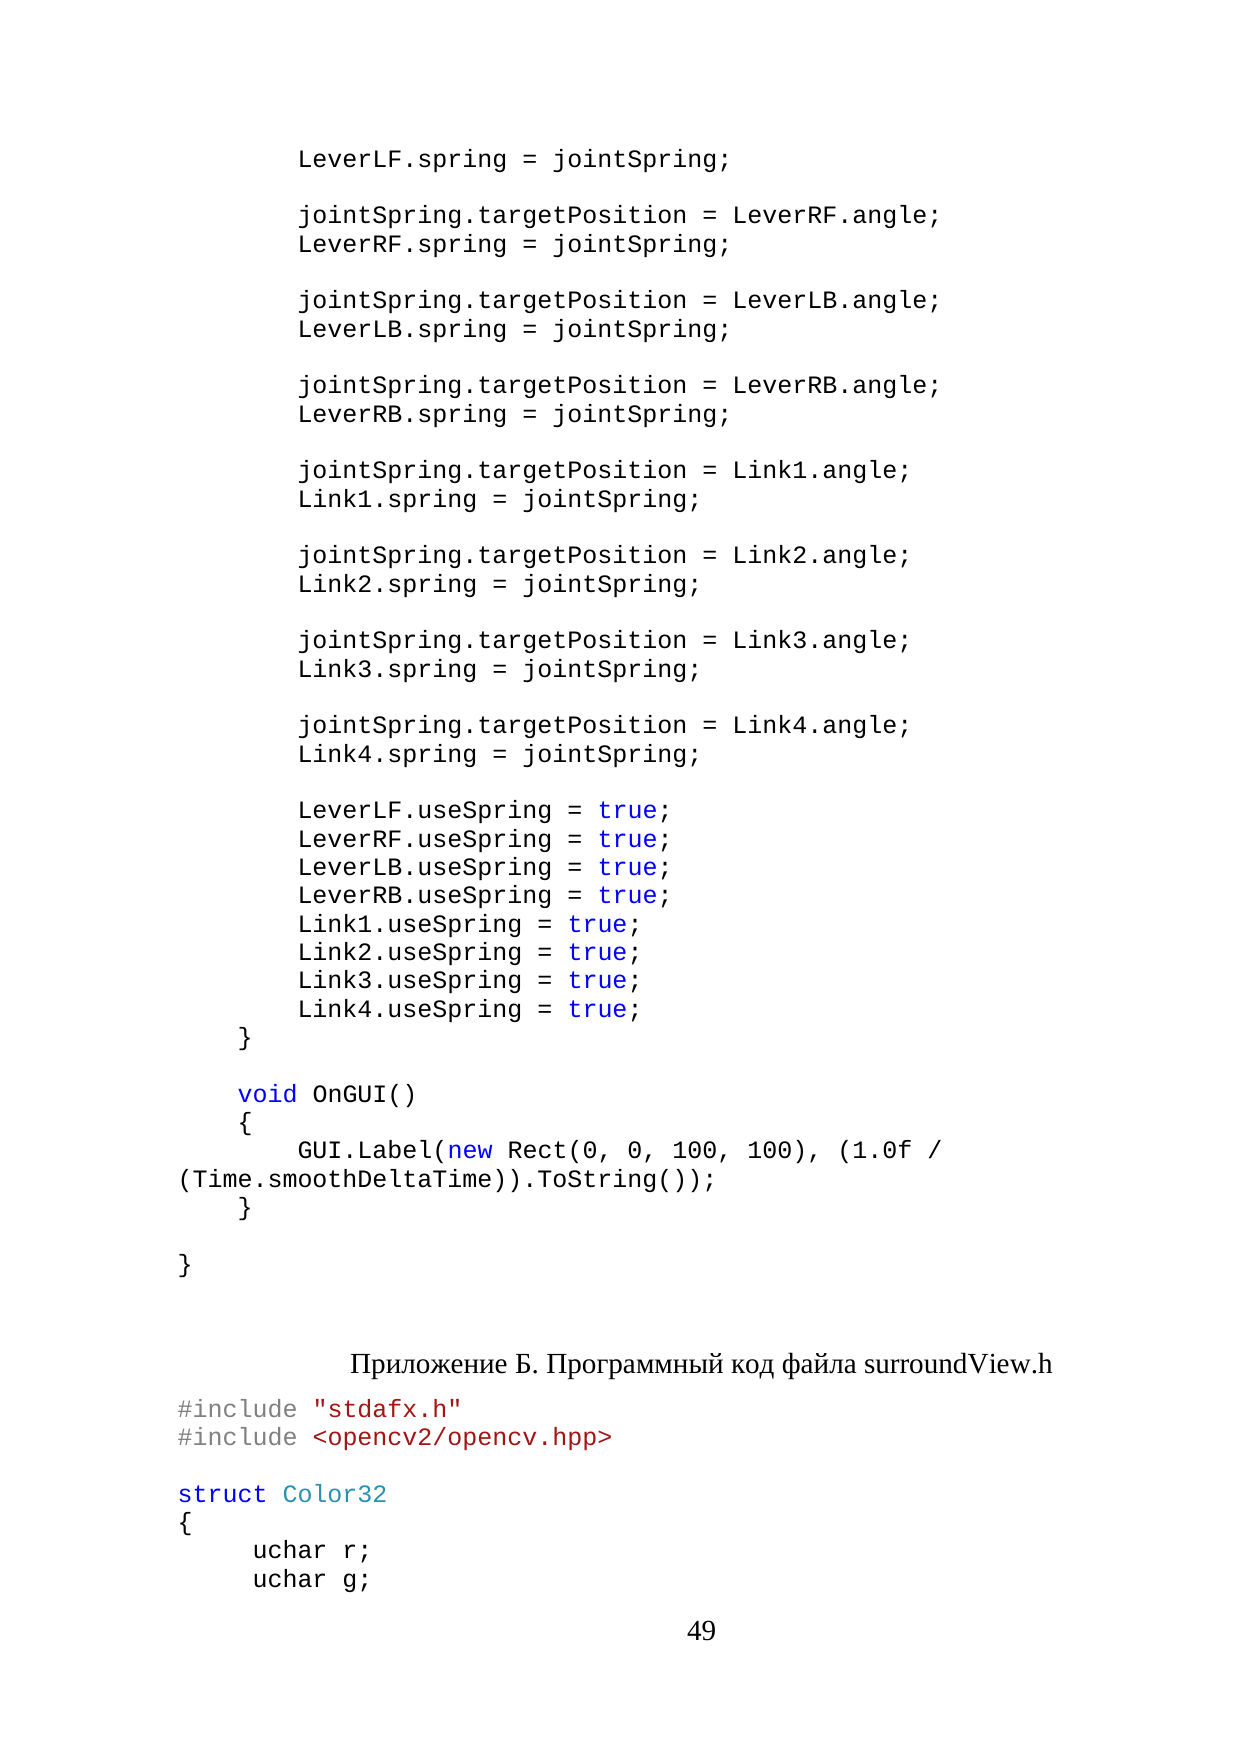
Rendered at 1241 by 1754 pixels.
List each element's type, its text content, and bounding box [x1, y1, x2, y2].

text #include "stdafx.h" [177, 1396, 1152, 1425]
text LeverLF.useSpring = true; [177, 798, 1152, 826]
text Link4.useSpring = true; [177, 996, 1152, 1025]
text jointSpring.targetPosition = LeverLB.angle; [177, 288, 1152, 316]
text { [177, 1110, 1152, 1138]
text } [177, 1195, 1152, 1223]
text { [177, 1510, 1152, 1538]
text } [177, 1251, 1152, 1280]
text #include <opencv2/opencv.hpp> [177, 1425, 1152, 1453]
text GUI.Label(new Rect(0, 0, 100, 100), (1.0f / (Time.smoothDeltaTime)).ToString()); [177, 1138, 1152, 1195]
text Link3.useSpring = true; [177, 968, 1152, 996]
text jointSpring.targetPosition = Link3.angle; [177, 628, 1152, 656]
subtitle Приложение Б. Программный код файла surroundView.h [177, 1346, 1152, 1380]
text uchar g; [177, 1566, 1152, 1595]
text jointSpring.targetPosition = LeverRB.angle; [177, 373, 1152, 401]
text LeverRF.spring = jointSpring; [177, 231, 1152, 260]
text Link4.spring = jointSpring; [177, 741, 1152, 770]
text LeverLF.spring = jointSpring; [177, 146, 1152, 175]
text jointSpring.targetPosition = LeverRF.angle; [177, 203, 1152, 231]
text } [177, 1025, 1152, 1053]
text uchar r; [177, 1538, 1152, 1566]
text jointSpring.targetPosition = Link1.angle; [177, 458, 1152, 486]
text struct Color32 [177, 1481, 1152, 1510]
text jointSpring.targetPosition = Link4.angle; [177, 713, 1152, 741]
text Link2.useSpring = true; [177, 940, 1152, 968]
text Link3.spring = jointSpring; [177, 656, 1152, 685]
text LeverRB.spring = jointSpring; [177, 401, 1152, 430]
text LeverRB.useSpring = true; [177, 883, 1152, 911]
text Link2.spring = jointSpring; [177, 571, 1152, 600]
text Link1.useSpring = true; [177, 911, 1152, 940]
text LeverRF.useSpring = true; [177, 826, 1152, 855]
text jointSpring.targetPosition = Link2.angle; [177, 543, 1152, 571]
text void OnGUI() [177, 1081, 1152, 1110]
text Link1.spring = jointSpring; [177, 486, 1152, 515]
text LeverLB.useSpring = true; [177, 855, 1152, 883]
text LeverLB.spring = jointSpring; [177, 316, 1152, 345]
